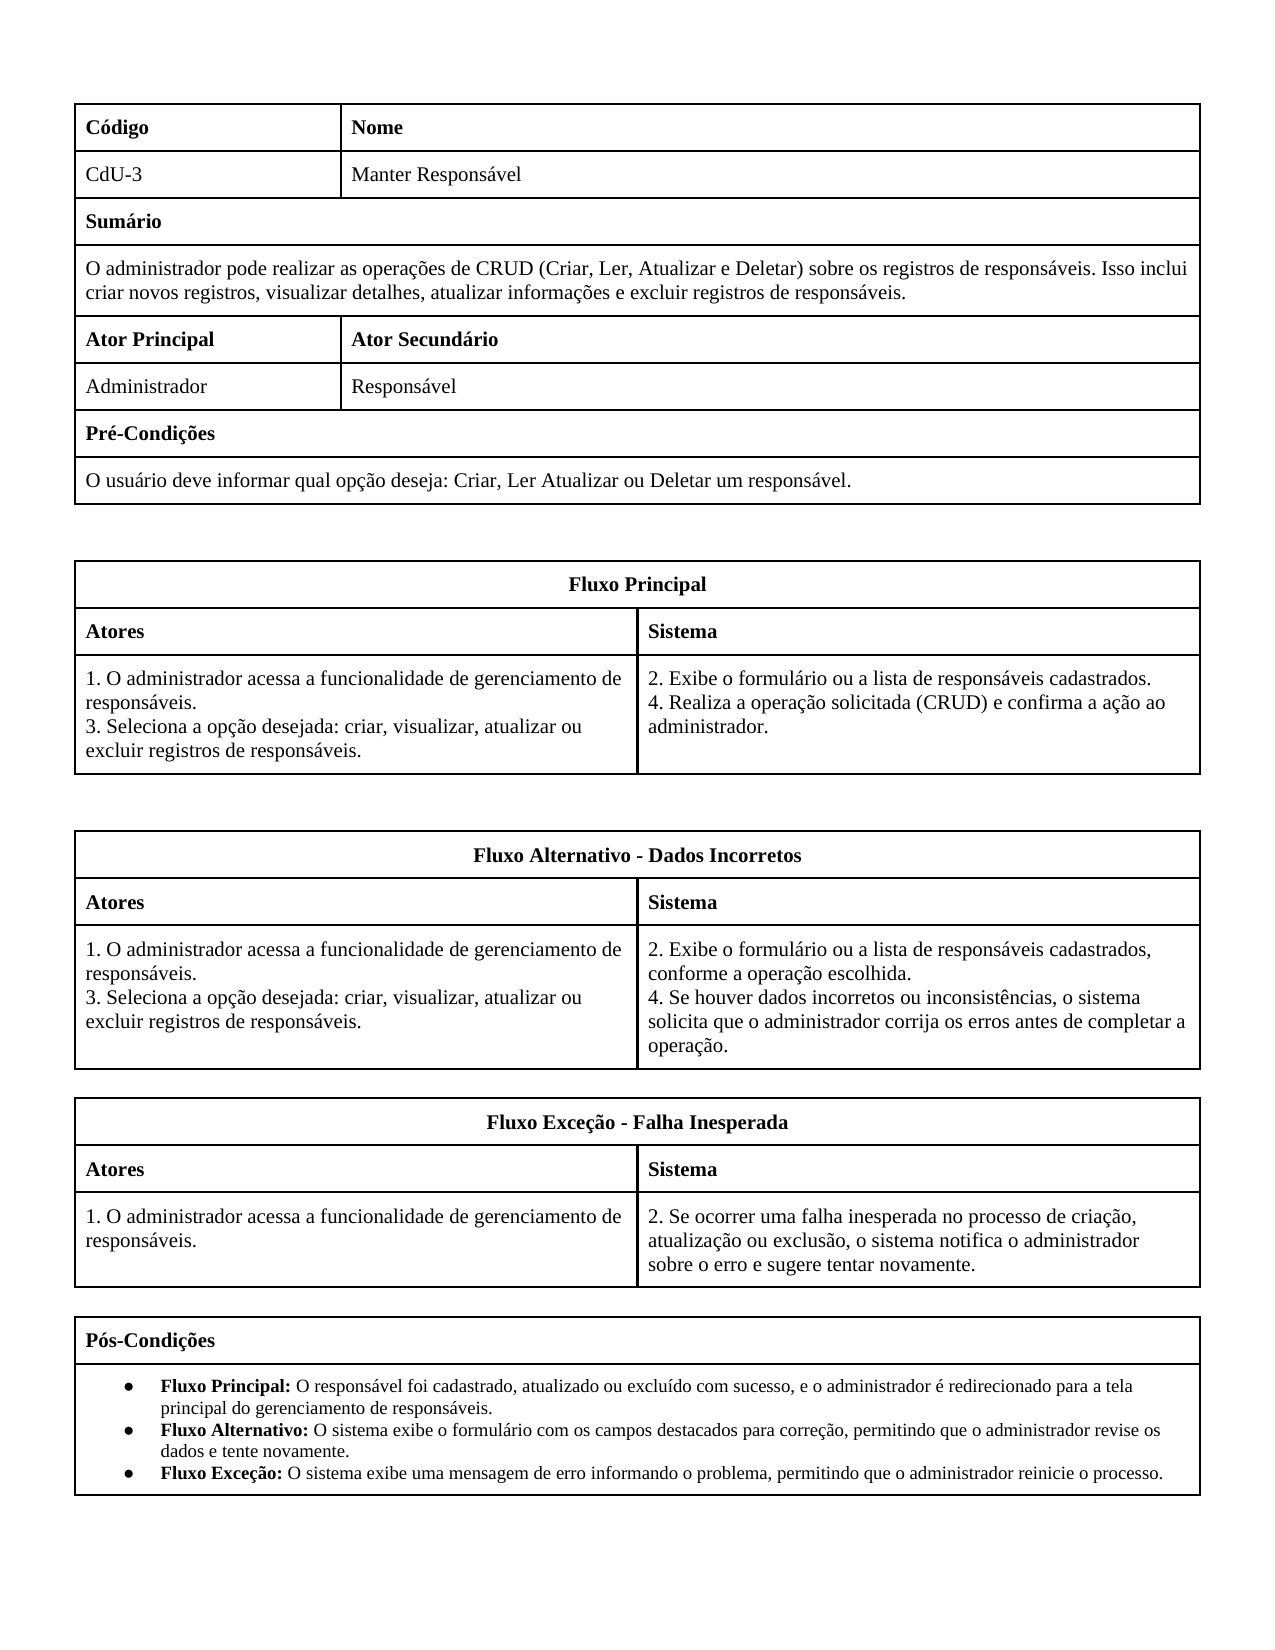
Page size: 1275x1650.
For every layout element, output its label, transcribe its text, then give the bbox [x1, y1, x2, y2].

table_cell O usuário deve informar qual opção deseja: Criar, Ler Atualizar ou Deletar um responsável. [76, 458, 1199, 502]
table_cell 2. Exibe o formulário ou a lista de responsáveis cadastrados, conforme a operação escolhida. 4. Se houver dados incorretos ou inconsistências, o sistema solicita que o administrador corrija os erros antes de completar a operação. [639, 926, 1199, 1067]
table_header Fluxo Exceção - Falha Inesperada [76, 1099, 1199, 1144]
table_cell 1. O administrador acessa a funcionalidade de gerenciamento de responsáveis. 3. Seleciona a opção desejada: criar, visualizar, atualizar ou excluir registros de responsáveis. [76, 656, 636, 773]
table_cell Atores [76, 1146, 636, 1191]
table_header Pós-Condições [76, 1318, 1199, 1363]
table_cell Pré-Condições [76, 411, 1199, 456]
table_header Fluxo Alternativo - Dados Incorretos [76, 832, 1199, 877]
table_cell 2. Se ocorrer uma falha inesperada no processo de criação, atualização ou exclusão, o sistema notifica o administrador sobre o erro e sugere tentar novamente. [639, 1193, 1199, 1286]
table_cell Administrador [76, 364, 340, 408]
table_cell Sistema [639, 609, 1199, 654]
table_cell Sistema [639, 879, 1199, 924]
table_cell 2. Exibe o formulário ou a lista de responsáveis cadastrados. 4. Realiza a operação solicitada (CRUD) e confirma a ação ao administrador. [639, 656, 1199, 773]
table_cell Fluxo Principal: O responsável foi cadastrado, atualizado ou excluído com sucesso, e o administrador é redirecionado para a tela principal do gerenciamento de responsáveis. Fluxo Alternativo: O sistema exibe o formulário com os campos destacados para correção, permitindo que o administrador revise os dados e tente novamente. Fluxo Exceção: O sistema exibe uma mensagem de erro informando o problema, permitindo que o administrador reinicie o processo. [76, 1365, 1199, 1493]
table_cell CdU-3 [76, 152, 340, 197]
table_cell Ator Principal [76, 317, 340, 362]
table_cell Responsável [342, 364, 1199, 408]
table_cell Atores [76, 609, 636, 654]
table_cell Sumário [76, 199, 1199, 243]
table_cell Sistema [639, 1146, 1199, 1191]
table_cell Atores [76, 879, 636, 924]
table_cell 1. O administrador acessa a funcionalidade de gerenciamento de responsáveis. 3. Seleciona a opção desejada: criar, visualizar, atualizar ou excluir registros de responsáveis. [76, 926, 636, 1067]
table_cell O administrador pode realizar as operações de CRUD (Criar, Ler, Atualizar e Deletar) sobre os registros de responsáveis. Isso inclui criar novos registros, visualizar detalhes, atualizar informações e excluir registros de responsáveis. [76, 246, 1199, 314]
table_cell Manter Responsável [342, 152, 1199, 197]
table_header Código [76, 105, 340, 149]
table_cell Ator Secundário [342, 317, 1199, 362]
table_cell 1. O administrador acessa a funcionalidade de gerenciamento de responsáveis. [76, 1193, 636, 1286]
table_header Fluxo Principal [76, 562, 1199, 607]
table_header Nome [342, 105, 1199, 149]
